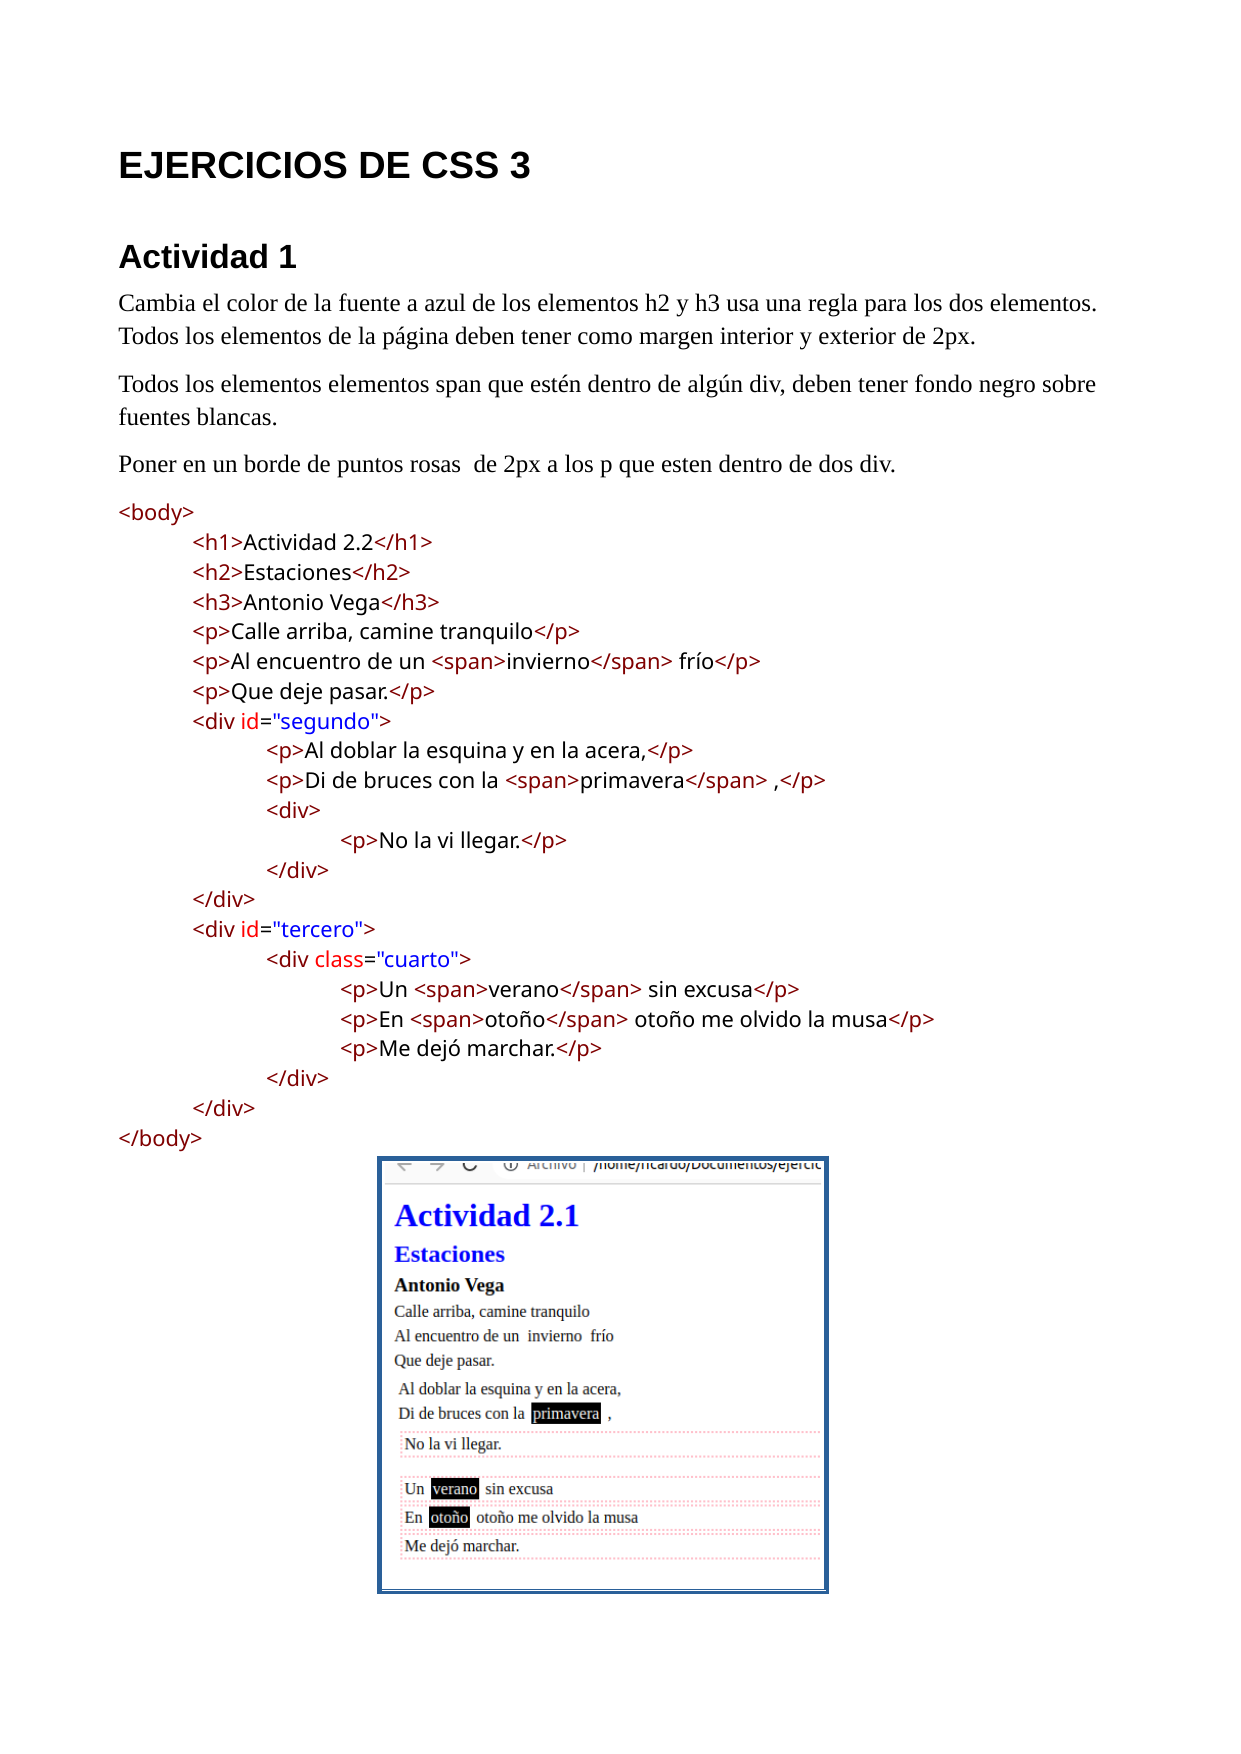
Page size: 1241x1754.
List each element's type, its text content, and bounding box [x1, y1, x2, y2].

text <h1>Actividad 2.2</h1> [192, 527, 1122, 557]
text <p>Calle arriba, camine tranquilo</p> [192, 616, 1122, 646]
text <h3>Antonio Vega</h3> [192, 586, 1122, 616]
text Cambia el color de la fuente a azul de los elementos h2 y h3 usa una regla para los dos elementos. Todos los elementos de la página deben tener como margen interior y exterior de 2px. [118, 288, 1122, 350]
text <p>Al doblar la esquina y en la acera,</p> [266, 735, 1122, 765]
text <p>En <span>otoño</span> otoño me olvido la musa</p> [340, 1003, 1122, 1033]
text <div id="tercero"> [192, 914, 1122, 944]
text <p>No la vi llegar.</p> [340, 825, 1122, 854]
text <body> [118, 497, 1122, 527]
text </div> [266, 854, 1122, 884]
text <p>Al encuentro de un <span>invierno</span> frío</p> [192, 646, 1122, 676]
text </div> [266, 1063, 1122, 1093]
text Poner en un borde de puntos rosas de 2px a los p que esten dentro de dos div. [118, 449, 1122, 478]
text <p>Que deje pasar.</p> [192, 676, 1122, 706]
text <div class="cuarto"> [266, 944, 1122, 974]
text Todos los elementos elementos span que estén dentro de algún div, deben tener fondo negro sobre fuentes blancas. [118, 369, 1122, 431]
text <div id="segundo"> [192, 706, 1122, 735]
picture [384, 1163, 822, 1586]
text <h2>Estaciones</h2> [192, 557, 1122, 586]
text <p>Un <span>verano</span> sin excusa</p> [340, 974, 1122, 1003]
text </div> [192, 884, 1122, 914]
text <p>Di de bruces con la <span>primavera</span> ,</p> [266, 765, 1122, 795]
text <p>Me dejó marchar.</p> [340, 1033, 1122, 1063]
text <div> [266, 795, 1122, 825]
text </body> [118, 1123, 1122, 1152]
subtitle Actividad 1 [118, 237, 1122, 276]
text </div> [192, 1093, 1122, 1123]
